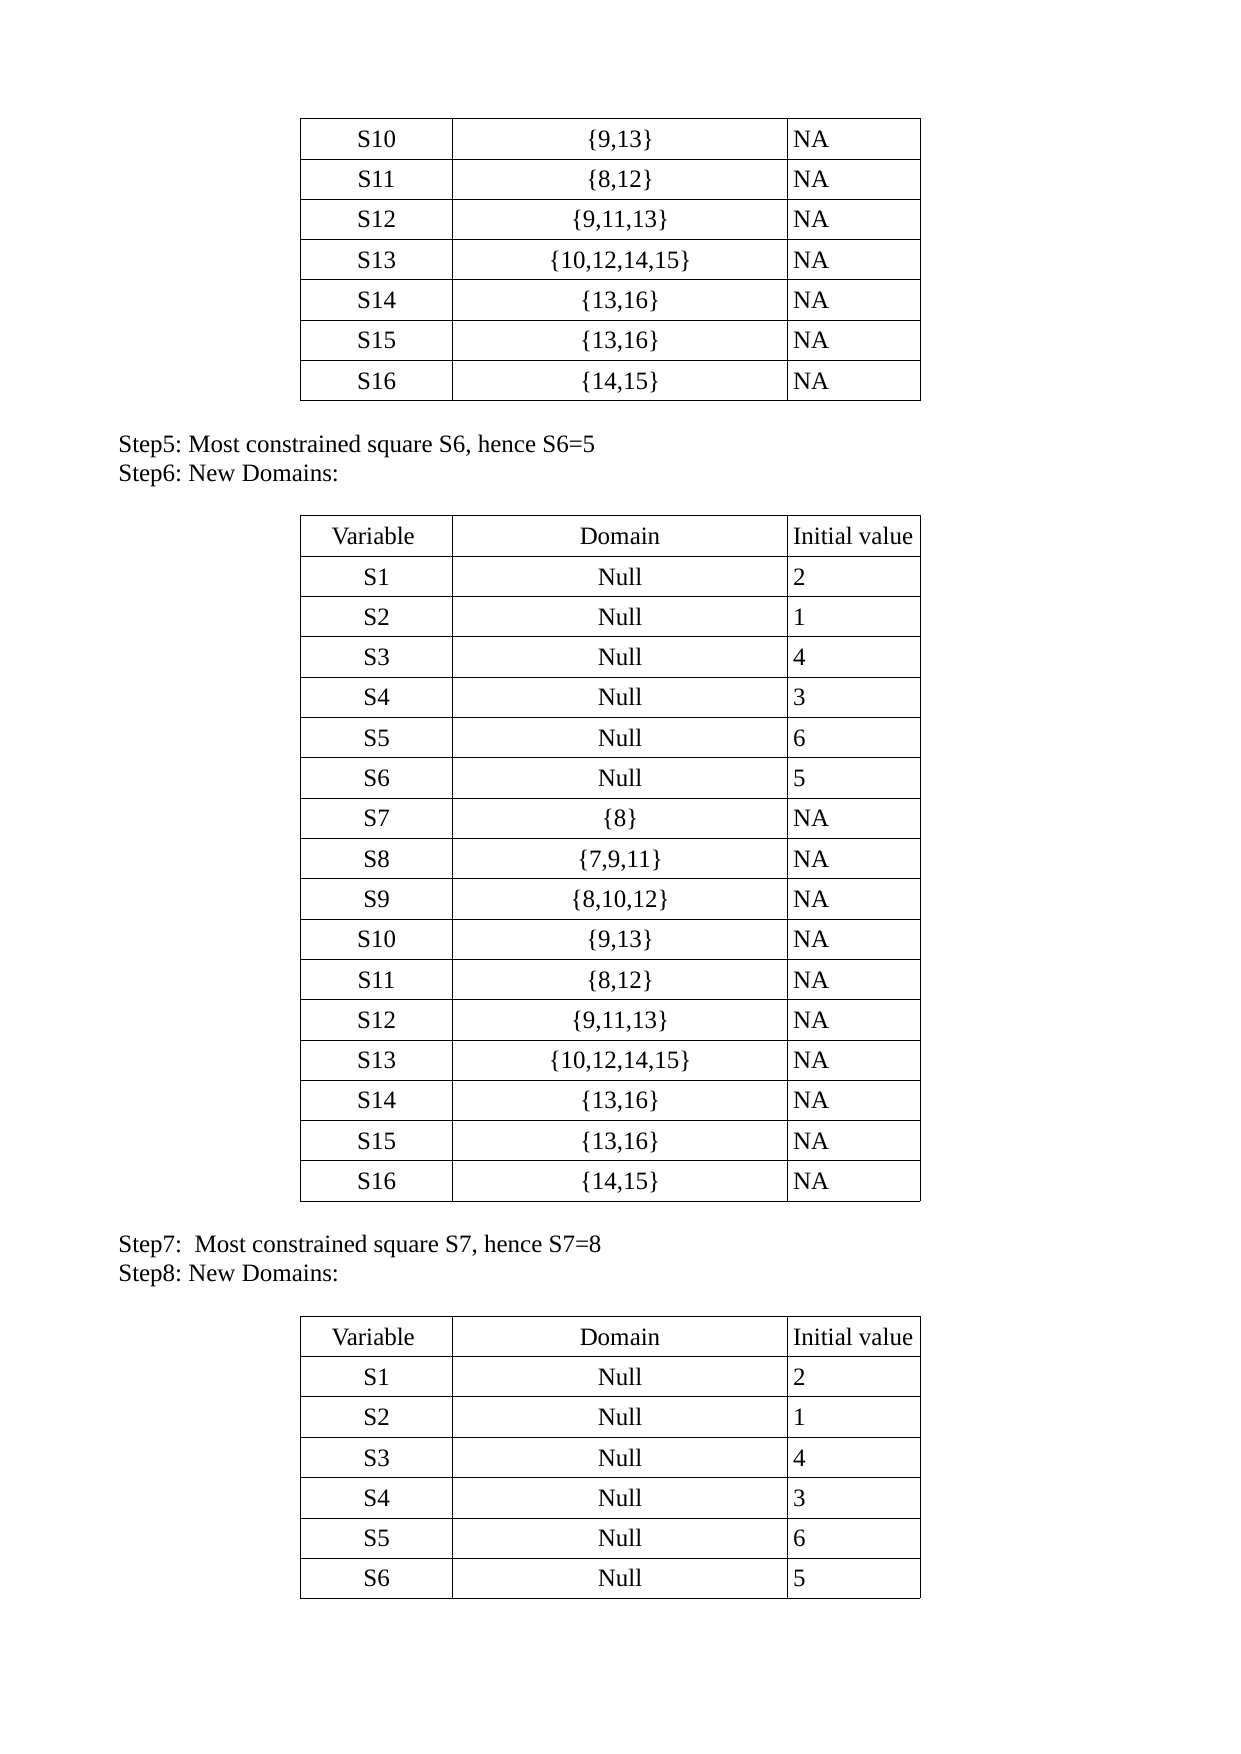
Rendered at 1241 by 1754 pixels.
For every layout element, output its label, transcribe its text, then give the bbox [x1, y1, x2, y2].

table_header Domain [453, 1317, 787, 1356]
table_cell Null [453, 1438, 787, 1477]
table_cell S9 [301, 879, 452, 918]
table_header Domain [453, 516, 787, 556]
table_cell 5 [788, 1559, 920, 1598]
table_cell Null [453, 1559, 787, 1598]
table_cell S10 [301, 119, 452, 158]
table_cell S13 [301, 240, 452, 279]
table_cell {8} [453, 799, 787, 838]
table_header Variable [301, 516, 452, 556]
table_cell S1 [301, 557, 452, 596]
table_cell {13,16} [453, 1121, 787, 1160]
table_cell NA [788, 119, 920, 158]
table_cell NA [788, 1081, 920, 1120]
table_cell S3 [301, 1438, 452, 1477]
table_cell S16 [301, 361, 452, 400]
table_cell NA [788, 361, 920, 400]
table_cell S14 [301, 1081, 452, 1120]
table_cell {9,13} [453, 119, 787, 158]
table_header Initial value [788, 516, 920, 556]
table_cell Null [453, 557, 787, 596]
table_cell S5 [301, 718, 452, 757]
table_cell Null [453, 1519, 787, 1558]
table_cell {9,13} [453, 920, 787, 959]
text Step7: Most constrained square S7, hence S7=8 [118, 1229, 1122, 1258]
table_cell NA [788, 799, 920, 838]
text Step6: New Domains: [118, 458, 1122, 487]
table_cell Null [453, 597, 787, 636]
table_cell NA [788, 1000, 920, 1039]
table_cell NA [788, 1041, 920, 1080]
table_header Variable [301, 1317, 452, 1356]
table_cell {7,9,11} [453, 839, 787, 878]
table_cell S6 [301, 1559, 452, 1598]
table_cell {14,15} [453, 361, 787, 400]
table_cell NA [788, 960, 920, 999]
table_cell {8,12} [453, 960, 787, 999]
table_cell 3 [788, 678, 920, 717]
table_cell 2 [788, 1357, 920, 1396]
text Step5: Most constrained square S6, hence S6=5 [118, 429, 1122, 458]
table_cell Null [453, 758, 787, 798]
table_cell S6 [301, 758, 452, 798]
table_cell 5 [788, 758, 920, 798]
table_cell {8,10,12} [453, 879, 787, 918]
table_cell S1 [301, 1357, 452, 1396]
table_cell Null [453, 678, 787, 717]
table_cell S5 [301, 1519, 452, 1558]
table_cell {13,16} [453, 1081, 787, 1120]
table_cell Null [453, 718, 787, 757]
table_cell S2 [301, 1397, 452, 1437]
table_cell Null [453, 1397, 787, 1437]
table_cell S14 [301, 280, 452, 320]
table_cell S13 [301, 1041, 452, 1080]
table_cell NA [788, 321, 920, 360]
table_cell 1 [788, 1397, 920, 1437]
table_cell S2 [301, 597, 452, 636]
table_cell NA [788, 280, 920, 320]
table_cell NA [788, 160, 920, 199]
table_cell Null [453, 1478, 787, 1517]
table_cell S11 [301, 960, 452, 999]
table_cell NA [788, 839, 920, 878]
table_cell S15 [301, 321, 452, 360]
table_cell {8,12} [453, 160, 787, 199]
table_cell 6 [788, 1519, 920, 1558]
table_cell S12 [301, 200, 452, 239]
table_cell {9,11,13} [453, 1000, 787, 1039]
table_cell Null [453, 1357, 787, 1396]
table_cell S16 [301, 1161, 452, 1201]
table_cell {10,12,14,15} [453, 1041, 787, 1080]
table_cell NA [788, 920, 920, 959]
table_cell 4 [788, 1438, 920, 1477]
table_cell S7 [301, 799, 452, 838]
table_cell S11 [301, 160, 452, 199]
table_cell NA [788, 1121, 920, 1160]
table_cell 6 [788, 718, 920, 757]
table_cell S15 [301, 1121, 452, 1160]
table_cell {14,15} [453, 1161, 787, 1201]
table_cell S4 [301, 1478, 452, 1517]
table_cell 3 [788, 1478, 920, 1517]
table_cell 1 [788, 597, 920, 636]
table_cell {9,11,13} [453, 200, 787, 239]
table_cell NA [788, 1161, 920, 1201]
table_cell 4 [788, 637, 920, 677]
table_cell S4 [301, 678, 452, 717]
table_cell S3 [301, 637, 452, 677]
table_cell NA [788, 240, 920, 279]
table_cell {10,12,14,15} [453, 240, 787, 279]
table_cell NA [788, 879, 920, 918]
table_cell {13,16} [453, 280, 787, 320]
table_cell NA [788, 200, 920, 239]
table_cell {13,16} [453, 321, 787, 360]
text Step8: New Domains: [118, 1258, 1122, 1287]
table_cell S12 [301, 1000, 452, 1039]
table_cell S10 [301, 920, 452, 959]
table_cell Null [453, 637, 787, 677]
table_cell 2 [788, 557, 920, 596]
table_cell S8 [301, 839, 452, 878]
table_header Initial value [788, 1317, 920, 1356]
